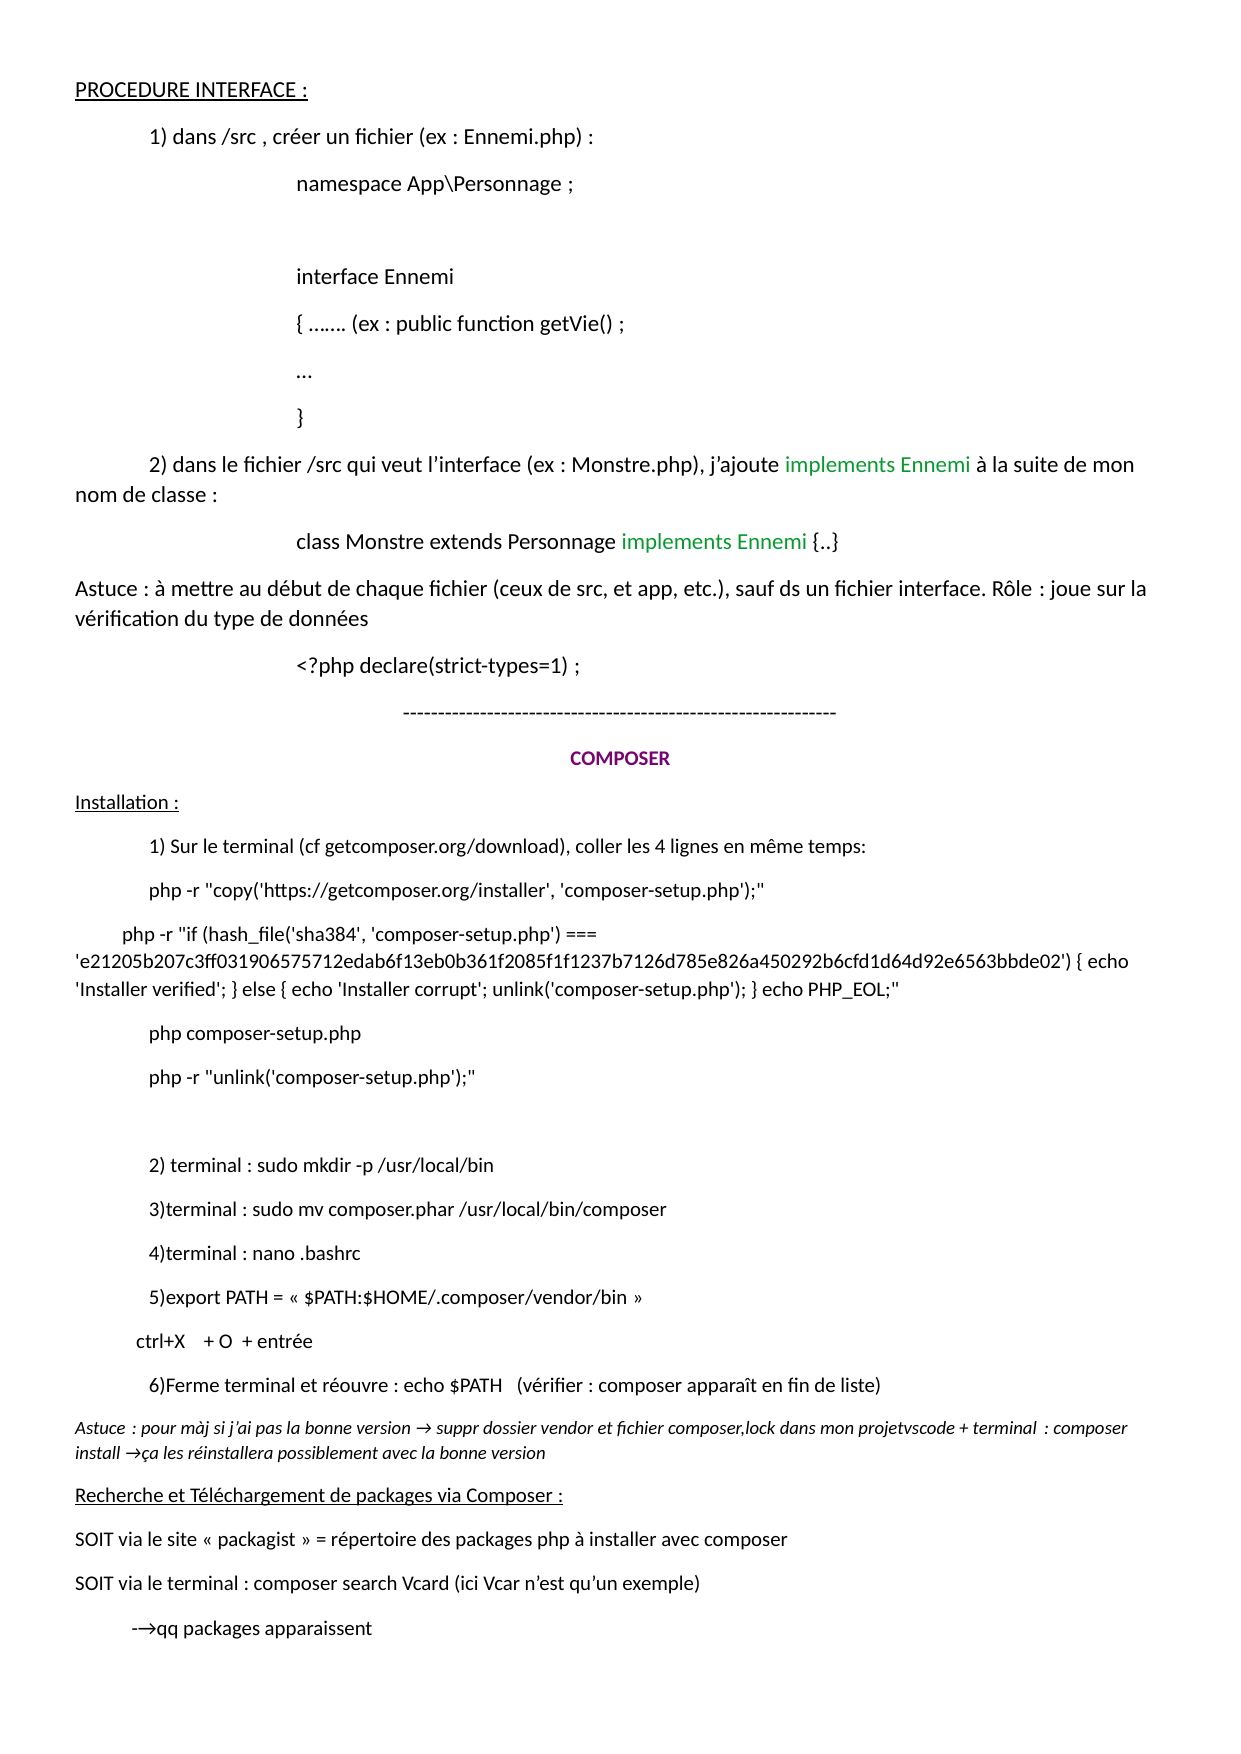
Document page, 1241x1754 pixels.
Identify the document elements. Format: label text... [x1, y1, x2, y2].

text COMPOSER [75, 745, 1165, 770]
text 6)Ferme terminal et réouvre : echo $PATH (vérifier : composer apparaît en fin de liste) [75, 1372, 1165, 1398]
text php -r "copy('https://getcomposer.org/installer', 'composer-setup.php');" [75, 877, 1165, 902]
text php -r "if (hash_file('sha384', 'composer-setup.php') === 'e21205b207c3ff031906575712edab6f13eb0b361f2085f1f1237b7126d785e826a450292b6cfd1d64d92e6563bbde02') { echo 'Installer verified'; } else { echo 'Installer corrupt'; unlink('composer-setup.php'); } echo PHP_EOL;" [75, 921, 1165, 1001]
text PROCEDURE INTERFACE : [75, 75, 1165, 103]
text 3)terminal : sudo mv composer.phar /usr/local/bin/composer [75, 1196, 1165, 1222]
text … [75, 356, 1165, 384]
text -→qq packages apparaissent [75, 1615, 1165, 1640]
text Astuce : pour màj si j’ai pas la bonne version → suppr dossier vendor et fichier composer,lock dans mon projetvscode + terminal : composer install →ça les réinstallera possiblement avec la bonne version [75, 1416, 1165, 1464]
text interface Ennemi [75, 262, 1165, 291]
text 2) dans le fichier /src qui veut l’interface (ex : Monstre.php), j’ajoute implements Ennemi à la suite de mon nom de classe : [75, 450, 1165, 508]
text ctrl+X + O + entrée [75, 1328, 1165, 1354]
text 4)terminal : nano .bashrc [75, 1240, 1165, 1266]
text { ……. (ex : public function getVie() ; [75, 309, 1165, 337]
text 1) dans /src , créer un fichier (ex : Ennemi.php) : [75, 122, 1165, 150]
text } [75, 403, 1165, 431]
text Installation : [75, 789, 1165, 814]
text 2) terminal : sudo mkdir -p /usr/local/bin [75, 1152, 1165, 1177]
text -------------------------------------------------------------- [75, 698, 1165, 726]
text <?php declare(strict-types=1) ; [75, 651, 1165, 679]
text php -r "unlink('composer-setup.php');" [75, 1064, 1165, 1089]
text class Monstre extends Personnage implements Ennemi {..} [75, 527, 1165, 555]
text SOIT via le site « packagist » = répertoire des packages php à installer avec composer [75, 1527, 1165, 1552]
text php composer-setup.php [75, 1020, 1165, 1045]
text SOIT via le terminal : composer search Vcard (ici Vcar n’est qu’un exemple) [75, 1571, 1165, 1596]
text Recherche et Téléchargement de packages via Composer : [75, 1482, 1165, 1508]
text 5)export PATH = « $PATH:$HOME/.composer/vendor/bin » [75, 1284, 1165, 1310]
text 1) Sur le terminal (cf getcomposer.org/download), coller les 4 lignes en même temps: [75, 833, 1165, 858]
text namespace App\Personnage ; [75, 169, 1165, 197]
text Astuce : à mettre au début de chaque fichier (ceux de src, et app, etc.), sauf ds un fichier interface. Rôle : joue sur la vérification du type de données [75, 574, 1165, 632]
